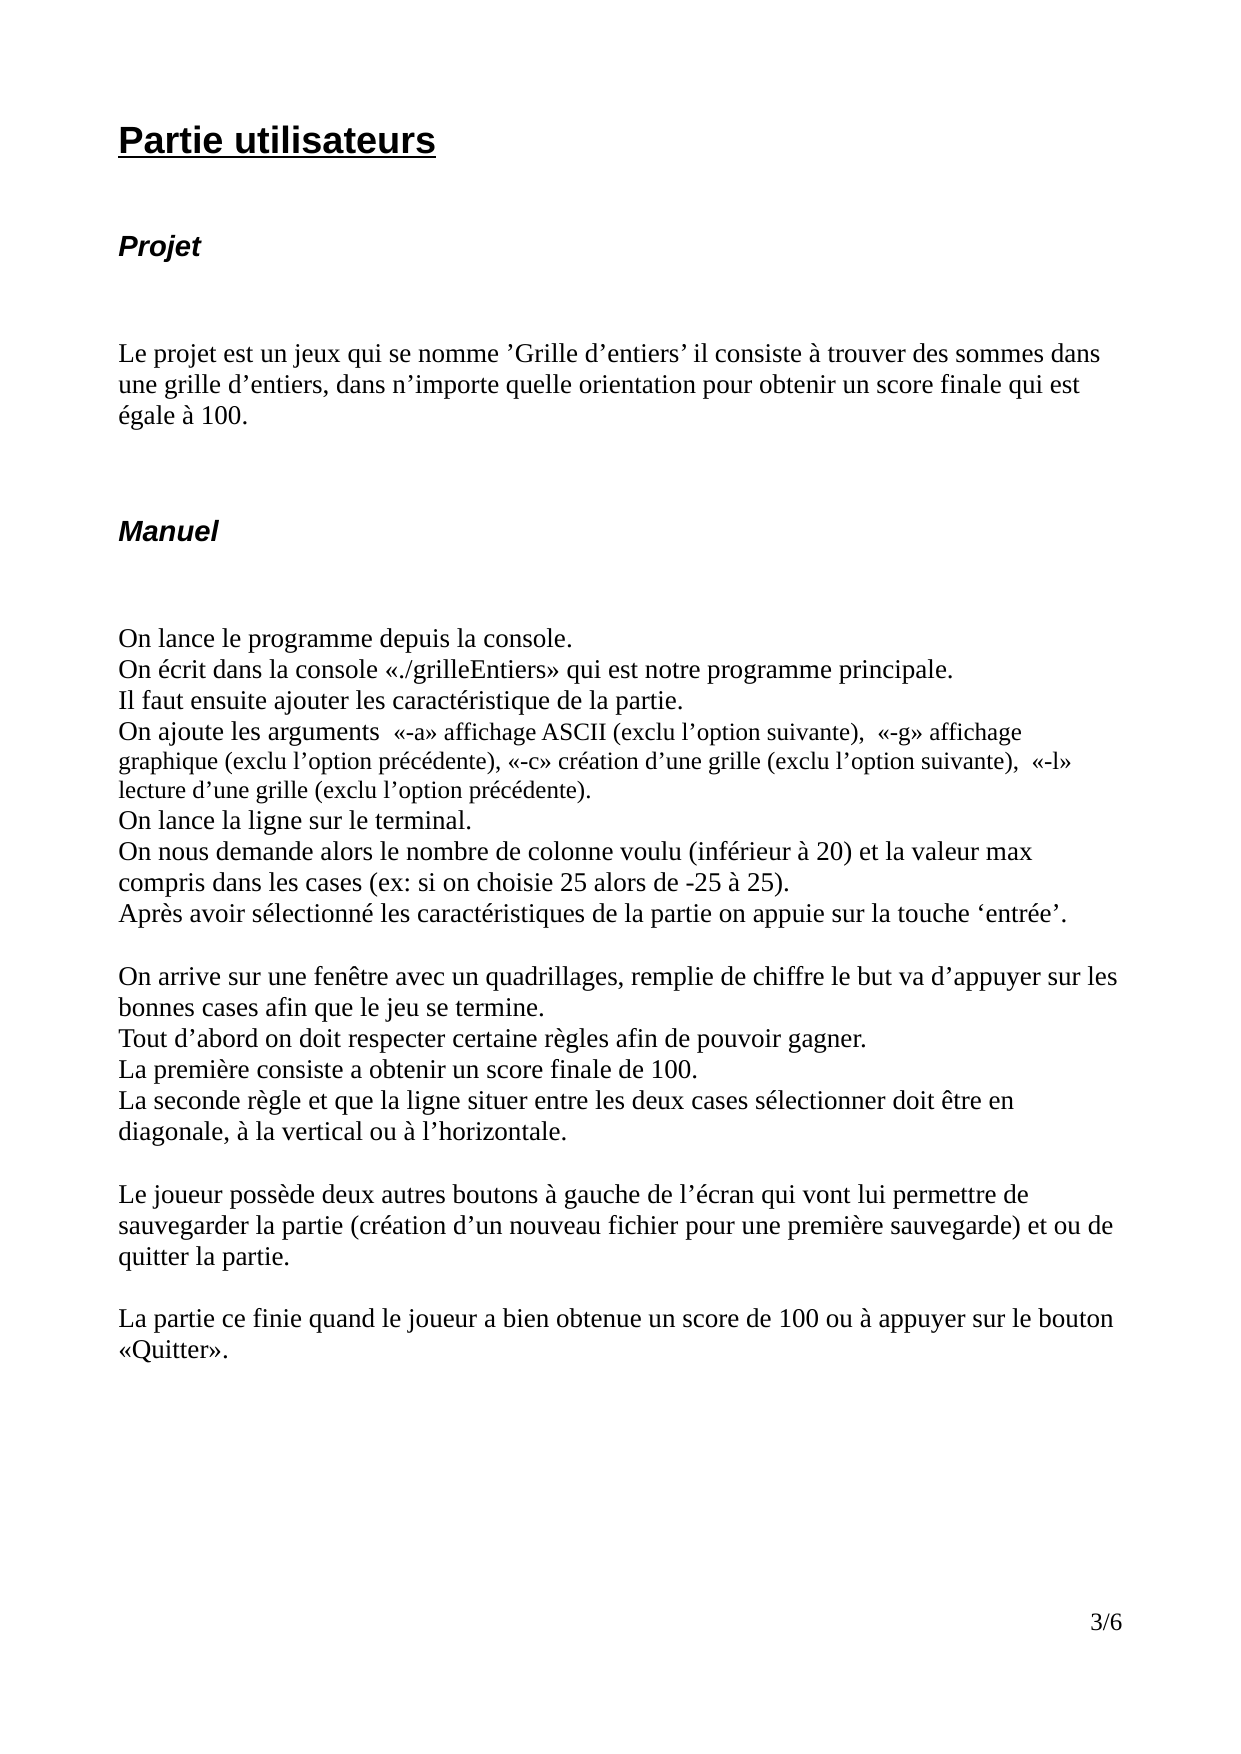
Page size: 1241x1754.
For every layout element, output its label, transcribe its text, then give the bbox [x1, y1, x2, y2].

text Après avoir sélectionné les caractéristiques de la partie on appuie sur la touche ‘entrée’. [118, 897, 1122, 928]
text Le joueur possède deux autres boutons à gauche de l’écran qui vont lui permettre de sauvegarder la partie (création d’un nouveau fichier pour une première sauvegarde) et ou de quitter la partie. [118, 1178, 1122, 1271]
text La seconde règle et que la ligne situer entre les deux cases sélectionner doit être en diagonale, à la vertical ou à l’horizontale. [118, 1084, 1122, 1147]
subtitle Projet [118, 229, 1122, 262]
text On lance le programme depuis la console. [118, 622, 1122, 653]
text On lance la ligne sur le terminal. [118, 804, 1122, 835]
text Le projet est un jeux qui se nomme ’Grille d’entiers’ il consiste à trouver des sommes dans une grille d’entiers, dans n’importe quelle orientation pour obtenir un score finale qui est égale à 100. [118, 337, 1122, 430]
text On écrit dans la console «./grilleEntiers» qui est notre programme principale. [118, 653, 1122, 684]
subtitle Partie utilisateurs [118, 118, 1122, 162]
subtitle Manuel [118, 513, 1122, 547]
text On arrive sur une fenêtre avec un quadrillages, remplie de chiffre le but va d’appuyer sur les bonnes cases afin que le jeu se termine. [118, 960, 1122, 1022]
text Il faut ensuite ajouter les caractéristique de la partie. [118, 684, 1122, 715]
text La première consiste a obtenir un score finale de 100. [118, 1053, 1122, 1084]
text On nous demande alors le nombre de colonne voulu (inférieur à 20) et la valeur max compris dans les cases (ex: si on choisie 25 alors de -25 à 25). [118, 835, 1122, 897]
text La partie ce finie quand le joueur a bien obtenue un score de 100 ou à appuyer sur le bouton «Quitter». [118, 1302, 1122, 1364]
text On ajoute les arguments «-a» affichage ASCII (exclu l’option suivante), «-g» affichage graphique (exclu l’option précédente), «-c» création d’une grille (exclu l’option suivante), «-l» lecture d’une grille (exclu l’option précédente). [118, 715, 1122, 804]
text Tout d’abord on doit respecter certaine règles afin de pouvoir gagner. [118, 1022, 1122, 1053]
